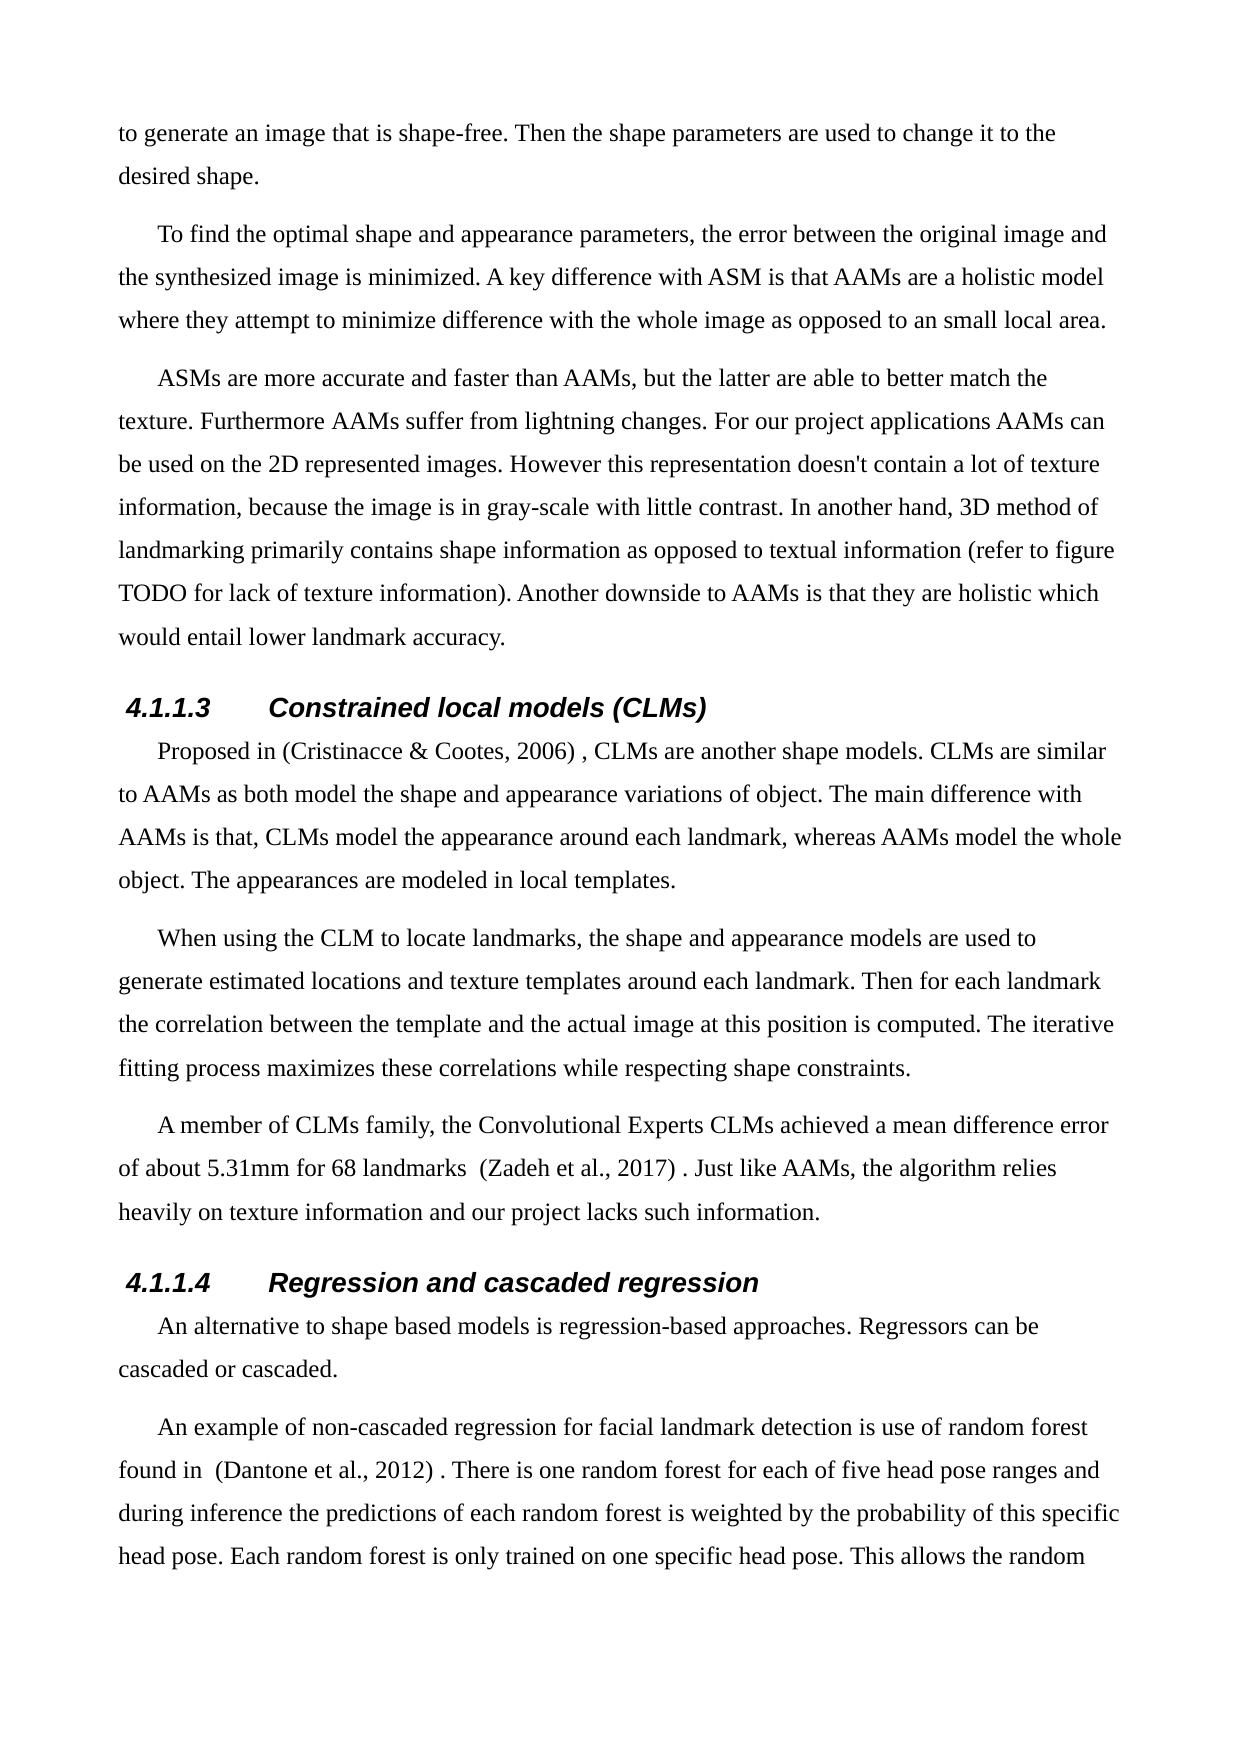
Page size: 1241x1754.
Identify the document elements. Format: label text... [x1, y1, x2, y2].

text An alternative to shape based models is regression-based approaches. Regressors can be cascaded or cascaded. [118, 1311, 1122, 1383]
text To find the optimal shape and appearance parameters, the error between the original image and the synthesized image is minimized. A key difference with ASM is that AAMs are a holistic model where they attempt to minimize difference with the whole image as opposed to an small local area. [118, 219, 1122, 334]
text to generate an image that is shape-free. Then the shape parameters are used to change it to the desired shape. [118, 118, 1122, 190]
subtitle Regression and cascaded regression [118, 1267, 1122, 1299]
text ASMs are more accurate and faster than AAMs, but the latter are able to better match the texture. Furthermore AAMs suffer from lightning changes. For our project applications AAMs can be used on the 2D represented images. However this representation doesn't contain a lot of texture information, because the image is in gray-scale with little contrast. In another hand, 3D method of landmarking primarily contains shape information as opposed to textual information (refer to figure TODO for lack of texture information). Another downside to AAMs is that they are holistic which would entail lower landmark accuracy. [118, 363, 1122, 650]
text An example of non-cascaded regression for facial landmark detection is use of random forest found in (Dantone et al., 2012) . There is one random forest for each of five head pose ranges and during inference the predictions of each random forest is weighted by the probability of this specific head pose. Each random forest is only trained on one specific head pose. This allows the random [118, 1412, 1122, 1570]
text Proposed in (Cristinacce & Cootes, 2006) , CLMs are another shape models. CLMs are similar to AAMs as both model the shape and appearance variations of object. The main difference with AAMs is that, CLMs model the appearance around each landmark, whereas AAMs model the whole object. The appearances are modeled in local templates. [118, 736, 1122, 894]
text A member of CLMs family, the Convolutional Experts CLMs achieved a mean difference error of about 5.31mm for 68 landmarks (Zadeh et al., 2017) . Just like AAMs, the algorithm relies heavily on texture information and our project lacks such information. [118, 1110, 1122, 1225]
subtitle Constrained local models (CLMs) [118, 692, 1122, 724]
text When using the CLM to locate landmarks, the shape and appearance models are used to generate estimated locations and texture templates around each landmark. Then for each landmark the correlation between the template and the actual image at this position is computed. The iterative fitting process maximizes these correlations while respecting shape constraints. [118, 923, 1122, 1081]
